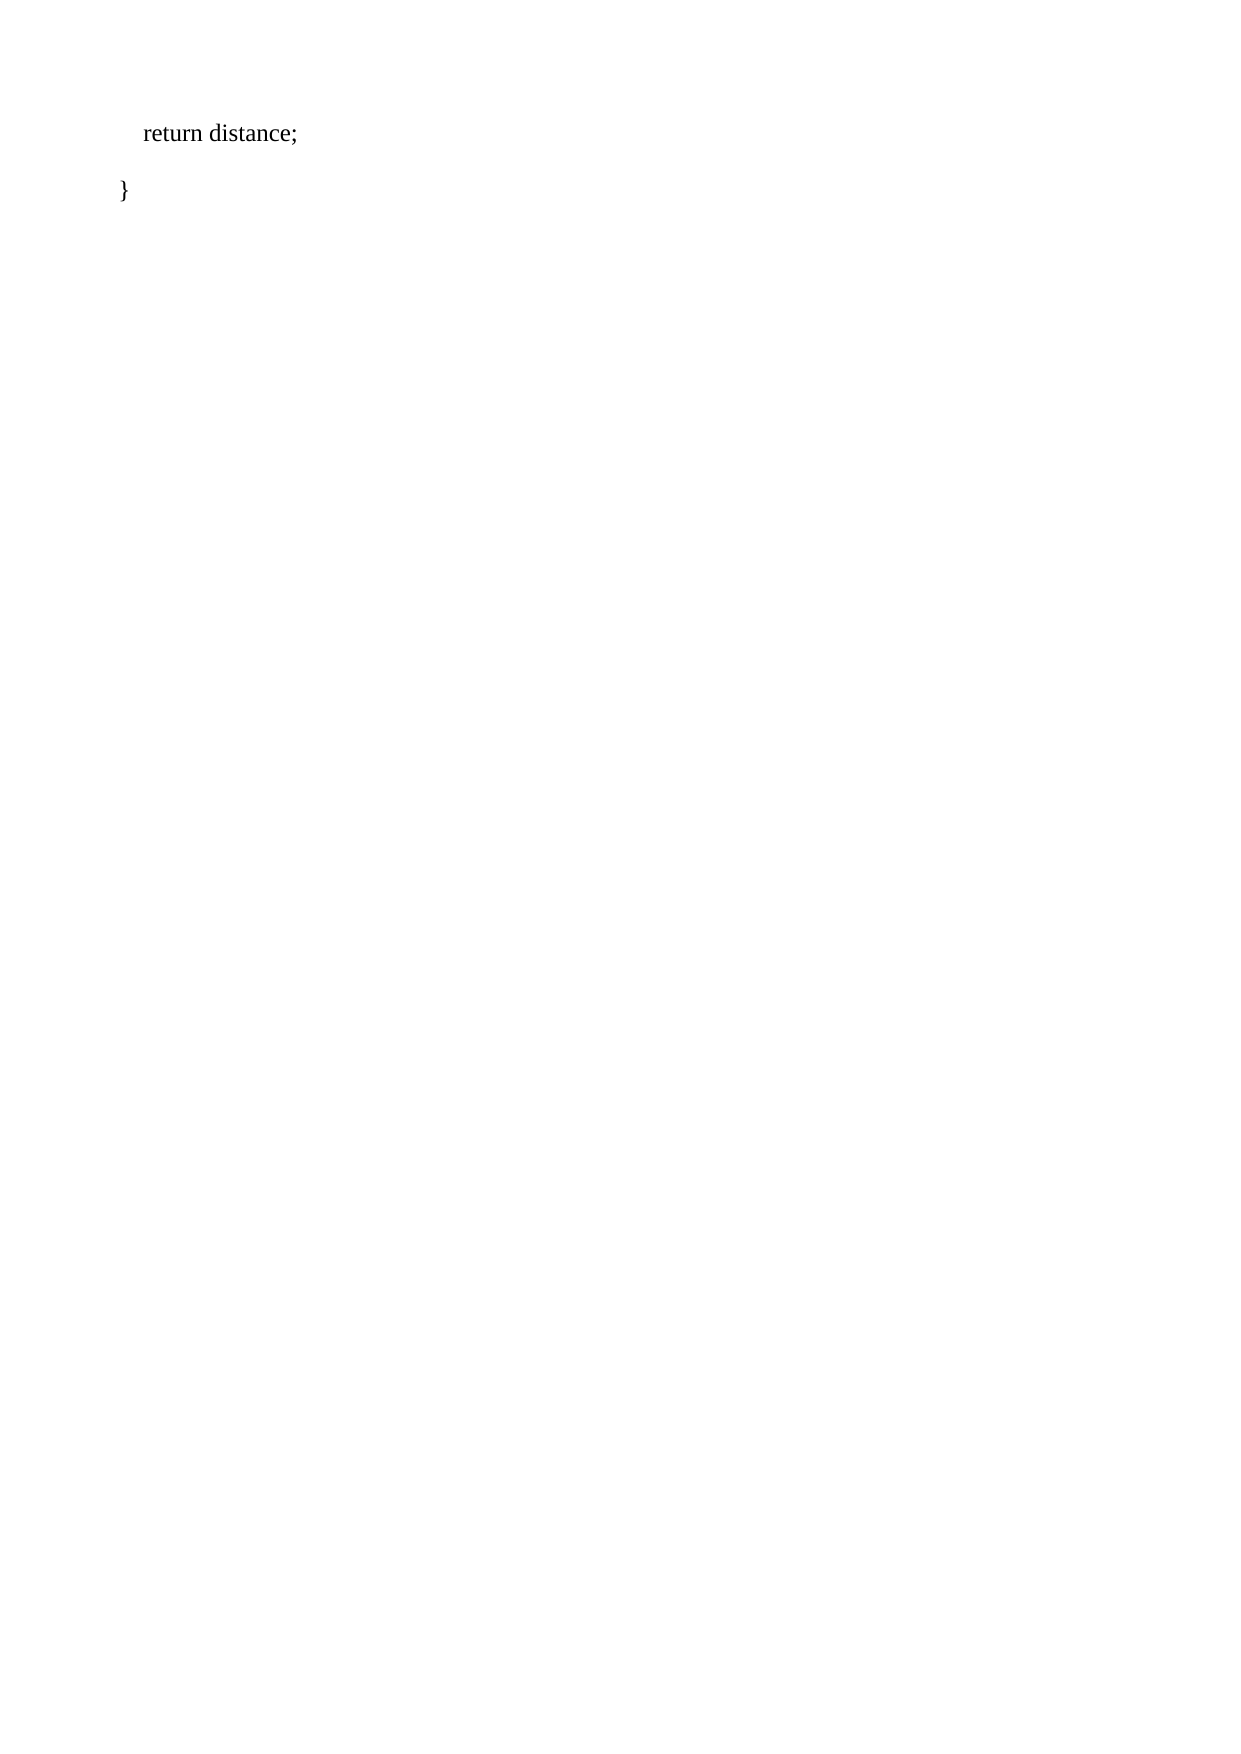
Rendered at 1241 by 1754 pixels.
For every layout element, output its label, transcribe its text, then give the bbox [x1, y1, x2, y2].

text } [118, 176, 1122, 204]
text return distance; [118, 118, 1122, 147]
